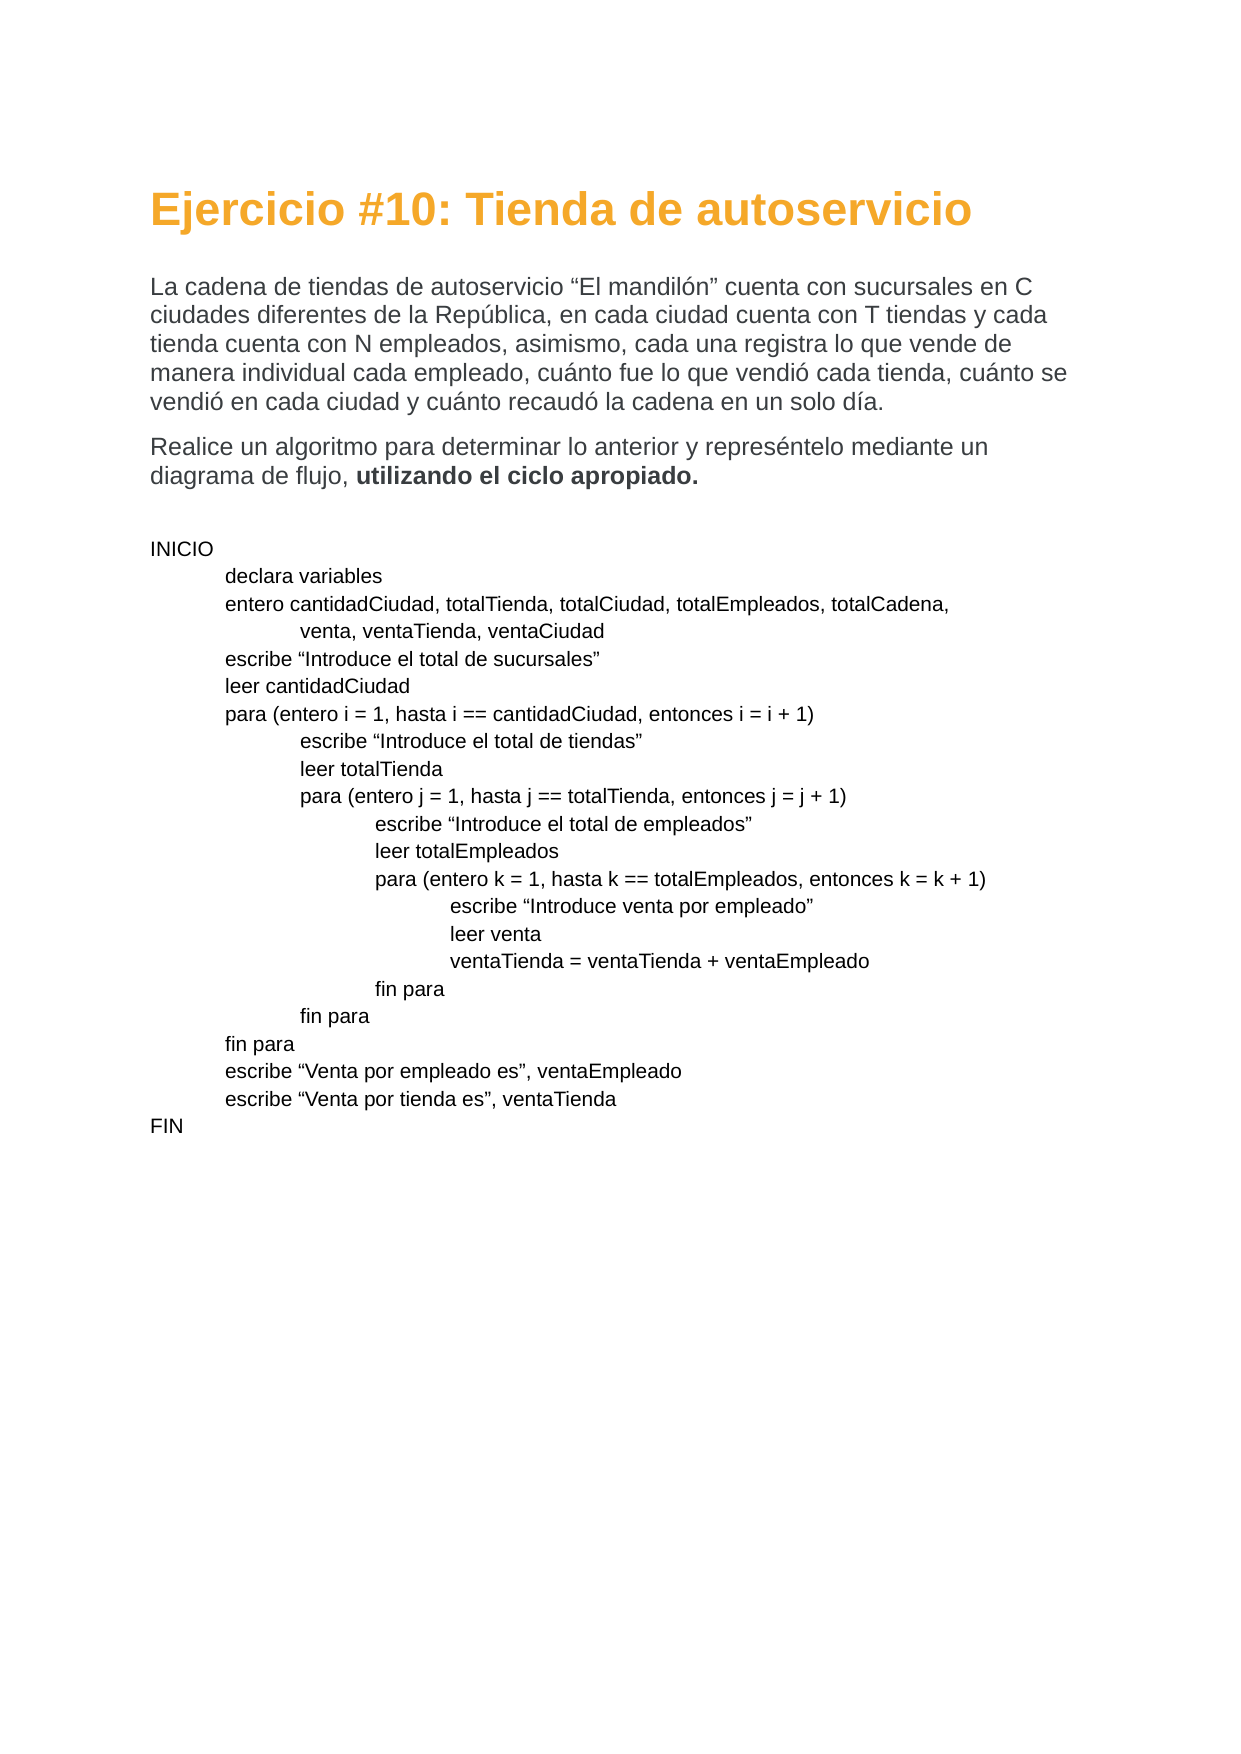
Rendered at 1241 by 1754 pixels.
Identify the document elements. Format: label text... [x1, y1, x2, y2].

text ventaTienda = ventaTienda + ventaEmpleado [150, 949, 1090, 973]
text para (entero k = 1, hasta k == totalEmpleados, entonces k = k + 1) [150, 867, 1090, 891]
text leer cantidadCiudad [150, 674, 1090, 698]
text escribe “Introduce el total de sucursales” [150, 647, 1090, 671]
subtitle Ejercicio #10: Tienda de autoservicio [150, 181, 1090, 235]
text fin para [150, 1004, 1090, 1028]
text venta, ventaTienda, ventaCiudad [150, 619, 1090, 643]
text fin para [150, 977, 1090, 1001]
text escribe “Introduce venta por empleado” [150, 894, 1090, 918]
text para (entero j = 1, hasta j == totalTienda, entonces j = j + 1) [150, 784, 1090, 808]
text entero cantidadCiudad, totalTienda, totalCiudad, totalEmpleados, totalCadena, [150, 592, 1090, 616]
text FIN [150, 1114, 1090, 1138]
text escribe “Introduce el total de tiendas” [150, 729, 1090, 753]
text leer totalTienda [150, 757, 1090, 781]
text INICIO [150, 537, 1090, 561]
text escribe “Introduce el total de empleados” [150, 812, 1090, 836]
text declara variables [150, 564, 1090, 588]
text escribe “Venta por tienda es”, ventaTienda [150, 1087, 1090, 1111]
text fin para [150, 1032, 1090, 1056]
text leer totalEmpleados [150, 839, 1090, 863]
text escribe “Venta por empleado es”, ventaEmpleado [150, 1059, 1090, 1083]
text para (entero i = 1, hasta i == cantidadCiudad, entonces i = i + 1) [150, 702, 1090, 726]
text Realice un algoritmo para determinar lo anterior y represéntelo mediante un diagrama de flujo, utilizando el ciclo apropiado. [150, 432, 1090, 490]
text La cadena de tiendas de autoservicio “El mandilón” cuenta con sucursales en C ciudades diferentes de la República, en cada ciudad cuenta con T tiendas y cada tienda cuenta con N empleados, asimismo, cada una registra lo que vende de manera individual cada empleado, cuánto fue lo que vendió cada tienda, cuánto se vendió en cada ciudad y cuánto recaudó la cadena en un solo día. [150, 272, 1090, 416]
text leer venta [150, 922, 1090, 946]
